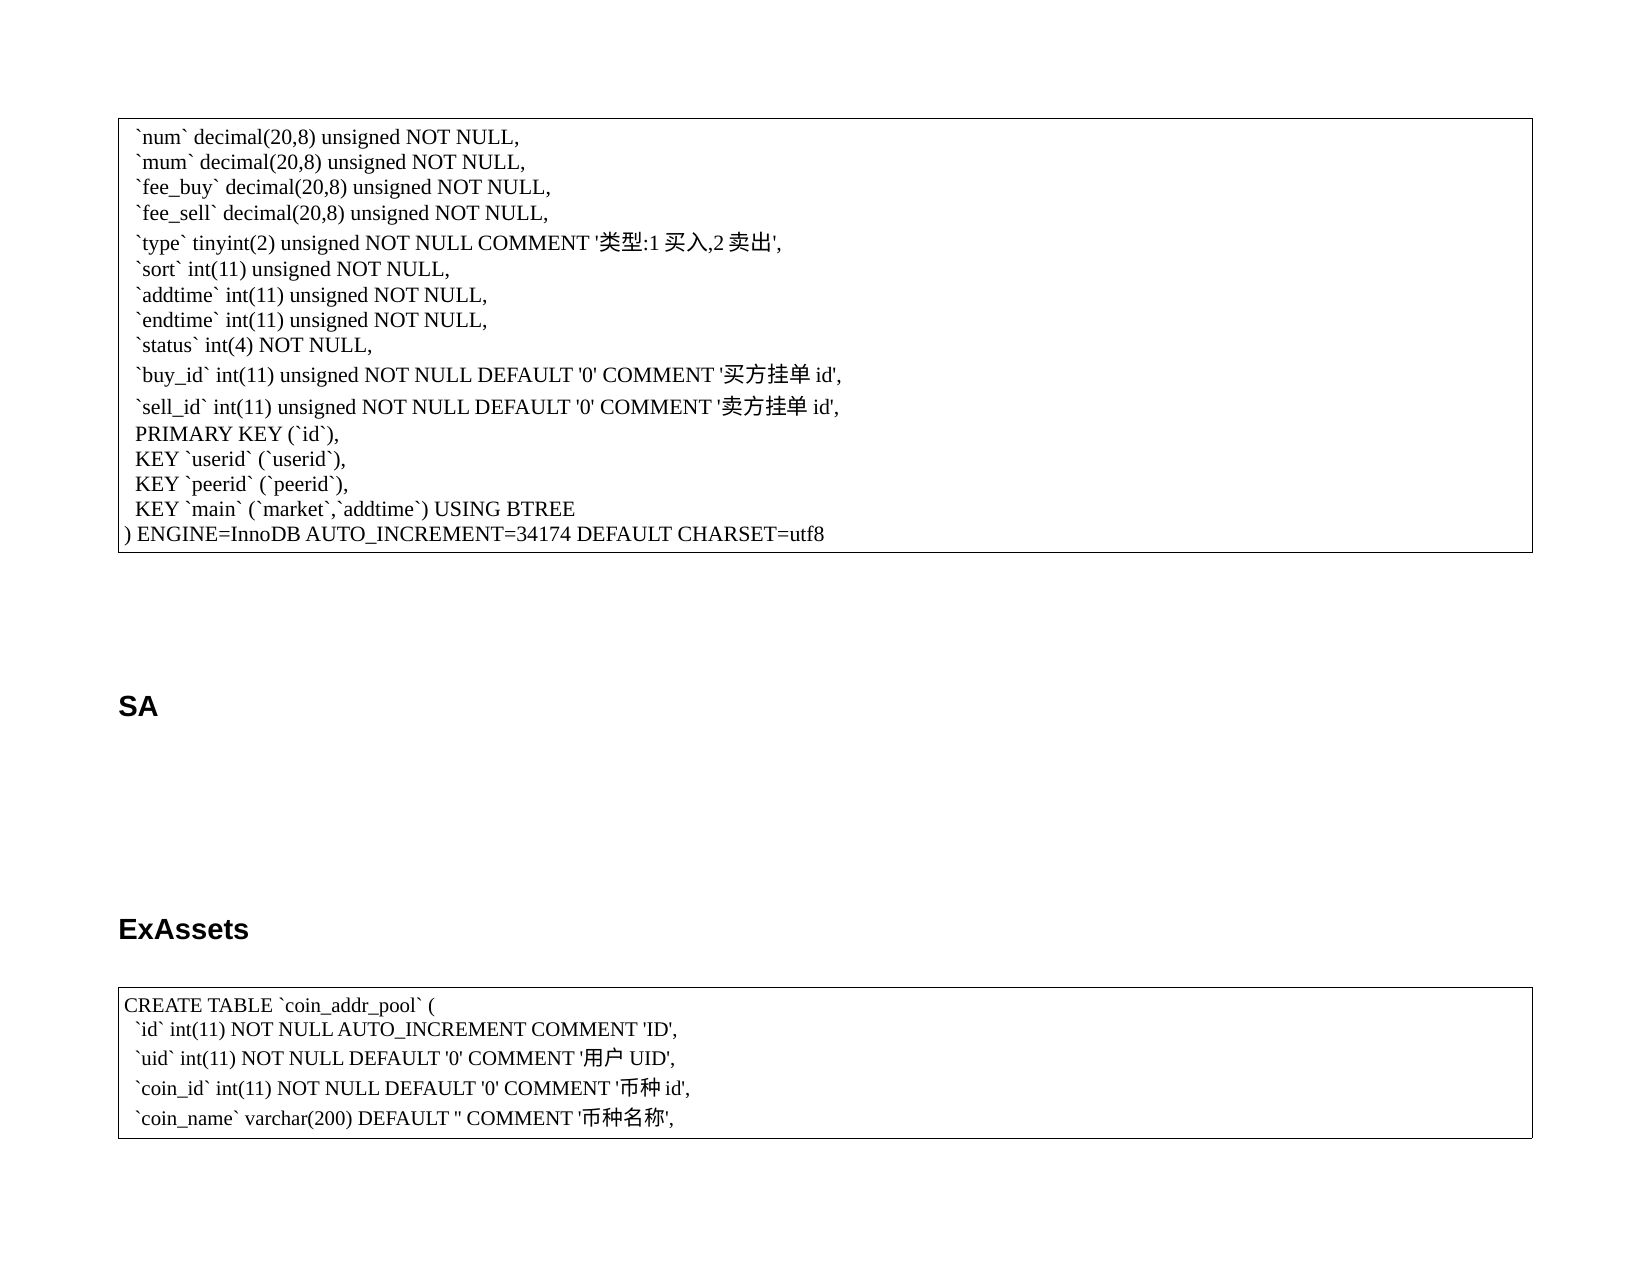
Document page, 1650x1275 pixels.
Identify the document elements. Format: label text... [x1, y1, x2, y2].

table_header CREATE TABLE `coin_addr_pool` ( `id` int(11) NOT NULL AUTO_INCREMENT COMMENT 'ID', `uid` int(11) NOT NULL DEFAULT '0' COMMENT '用户UID', `coin_id` int(11) NOT NULL DEFAULT '0' COMMENT '币种id', `coin_name` varchar(200) DEFAULT '' COMMENT '币种名称', [119, 988, 1532, 1137]
table_header `num` decimal(20,8) unsigned NOT NULL, `mum` decimal(20,8) unsigned NOT NULL, `fee_buy` decimal(20,8) unsigned NOT NULL, `fee_sell` decimal(20,8) unsigned NOT NULL, `type` tinyint(2) unsigned NOT NULL COMMENT '类型:1买入,2卖出', `sort` int(11) unsigned NOT NULL, `addtime` int(11) unsigned NOT NULL, `endtime` int(11) unsigned NOT NULL, `status` int(4) NOT NULL, `buy_id` int(11) unsigned NOT NULL DEFAULT '0' COMMENT '买方挂单id', `sell_id` int(11) unsigned NOT NULL DEFAULT '0' COMMENT '卖方挂单id', PRIMARY KEY (`id`), KEY `userid` (`userid`), KEY `peerid` (`peerid`), KEY `main` (`market`,`addtime`) USING BTREE ) ENGINE=InnoDB AUTO_INCREMENT=34174 DEFAULT CHARSET=utf8 [119, 119, 1532, 552]
subtitle SA [118, 689, 1532, 722]
subtitle ExAssets [118, 912, 1532, 946]
